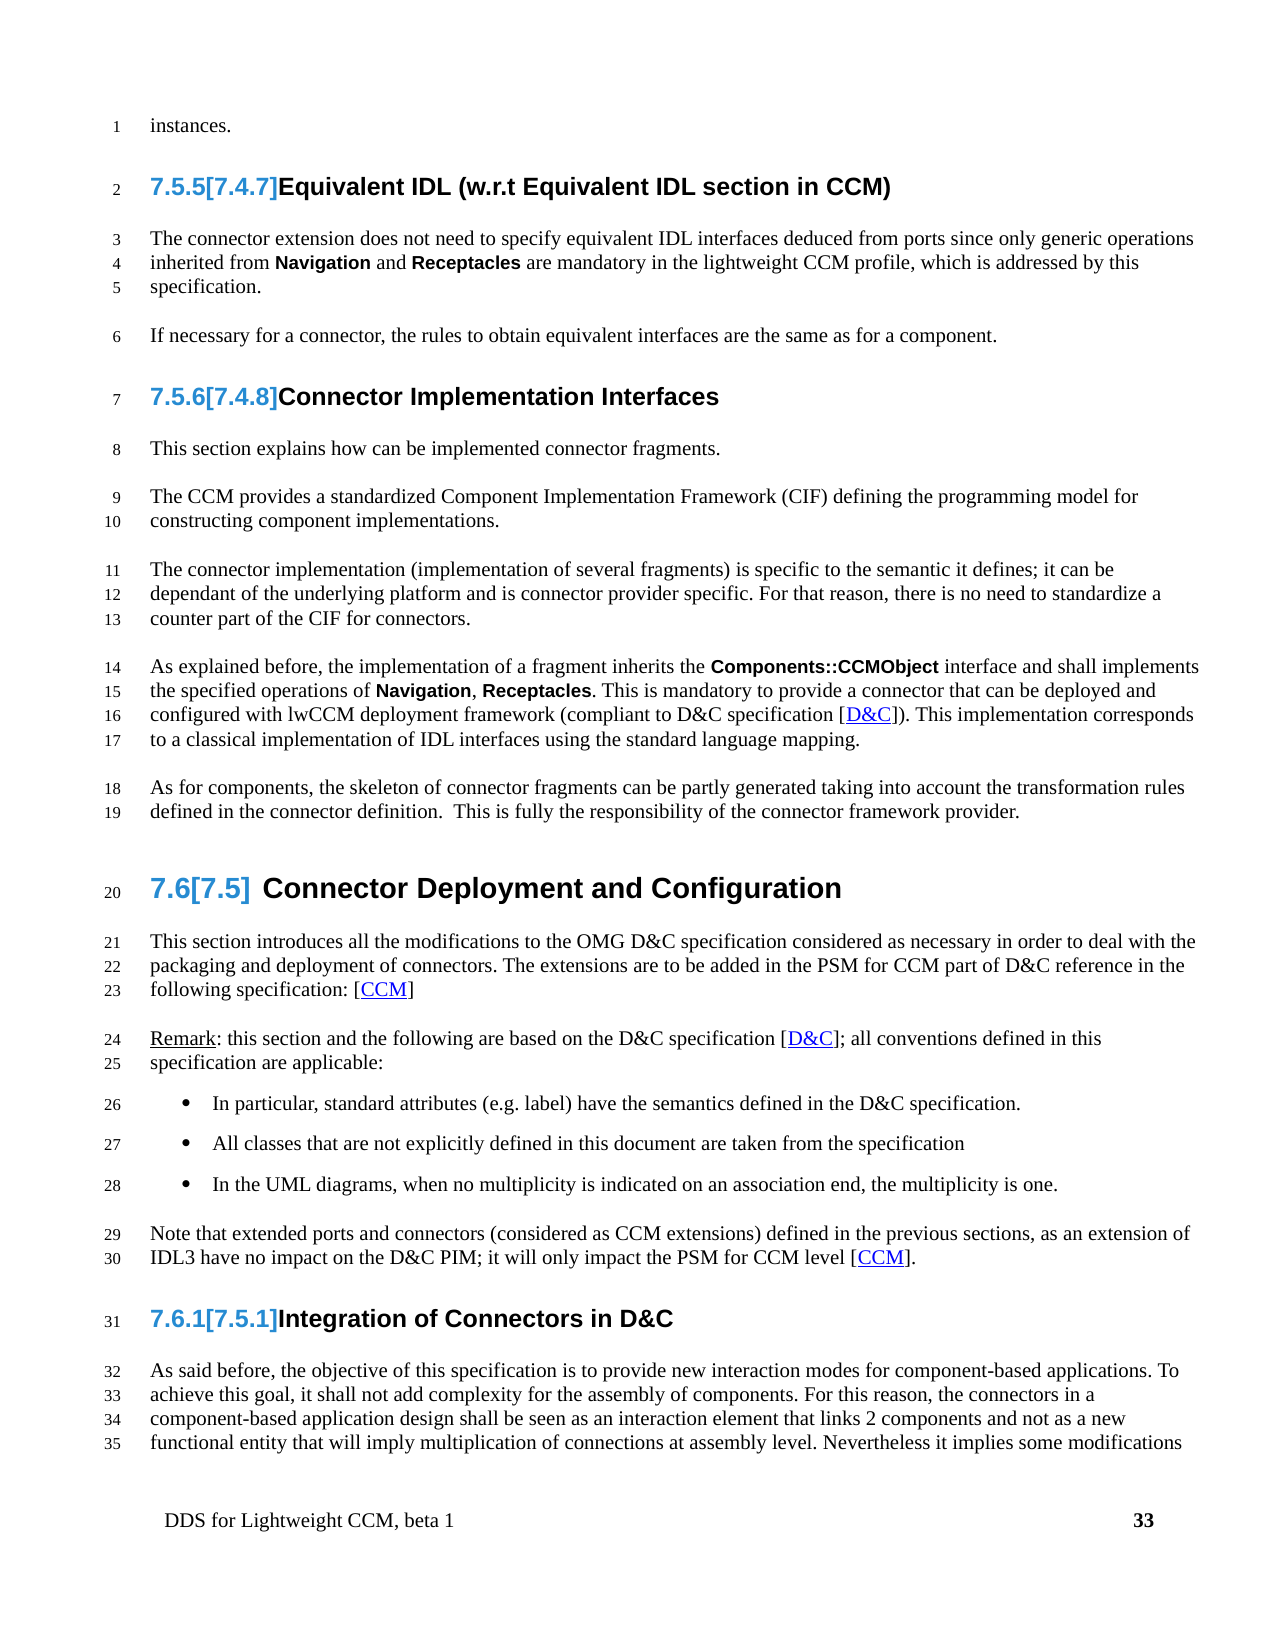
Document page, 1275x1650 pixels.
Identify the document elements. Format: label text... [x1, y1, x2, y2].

text If necessary for a connector, the rules to obtain equivalent interfaces are the same as for a component. [150, 322, 1200, 347]
text This section explains how can be implemented connector fragments. [150, 436, 1200, 459]
text The connector extension does not need to specify equivalent IDL interfaces deduced from ports since only generic operations inherited from Navigation and Receptacles are mandatory in the lightweight CCM profile, which is addressed by this specification. [150, 226, 1200, 298]
subtitle Connector Deployment and Configuration [150, 871, 1200, 904]
text This section introduces all the modifications to the OMG D&C specification considered as necessary in order to deal with the packaging and deployment of connectors. The extensions are to be added in the PSM for CCM part of D&C reference in the following specification: [CCM] [150, 929, 1200, 1001]
text As explained before, the implementation of a fragment inherits the Components::CCMObject interface and shall implements the specified operations of Navigation, Receptacles. This is mandatory to provide a connector that can be deployed and configured with lwCCM deployment framework (compliant to D&C specification [D&C]). This implementation corresponds to a classical implementation of IDL interfaces using the standard language mapping. [150, 654, 1200, 751]
text Note that extended ports and connectors (considered as CCM extensions) defined in the previous sections, as an extension of IDL3 have no impact on the D&C PIM; it will only impact the PSM for CCM level [CCM]. [150, 1221, 1200, 1269]
text As for components, the skeleton of connector fragments can be partly generated taking into account the transformation rules defined in the connector definition. This is fully the responsibility of the connector framework provider. [150, 775, 1200, 823]
list In the UML diagrams, when no multiplicity is indicated on an association end, the multiplicity is one. [182, 1172, 1200, 1196]
text The connector implementation (implementation of several fragments) is specific to the semantic it defines; it can be dependant of the underlying platform and is connector provider specific. For that reason, there is no need to standardize a counter part of the CIF for connectors. [150, 557, 1200, 629]
text The CCM provides a standardized Component Implementation Framework (CIF) defining the programming model for constructing component implementations. [150, 484, 1200, 532]
text As said before, the objective of this specification is to provide new interaction modes for component-based applications. To achieve this goal, it shall not add complexity for the assembly of components. For this reason, the connectors in a component-based application design shall be seen as an interaction element that links 2 components and not as a new functional entity that will imply multiplication of connections at assembly level. Nevertheless it implies some modifications [150, 1358, 1200, 1454]
text Remark: this section and the following are based on the D&C specification [D&C]; all conventions defined in this specification are applicable: [150, 1026, 1200, 1074]
subtitle Equivalent IDL (w.r.t Equivalent IDL section in CCM) [150, 172, 1200, 201]
list All classes that are not explicitly defined in this document are taken from the specification [182, 1131, 1200, 1155]
subtitle Integration of Connectors in D&C [150, 1304, 1200, 1333]
subtitle Connector Implementation Interfaces [150, 382, 1200, 411]
list In particular, standard attributes (e.g. label) have the semantics defined in the D&C specification. [182, 1091, 1200, 1115]
text instances. [150, 112, 1200, 137]
